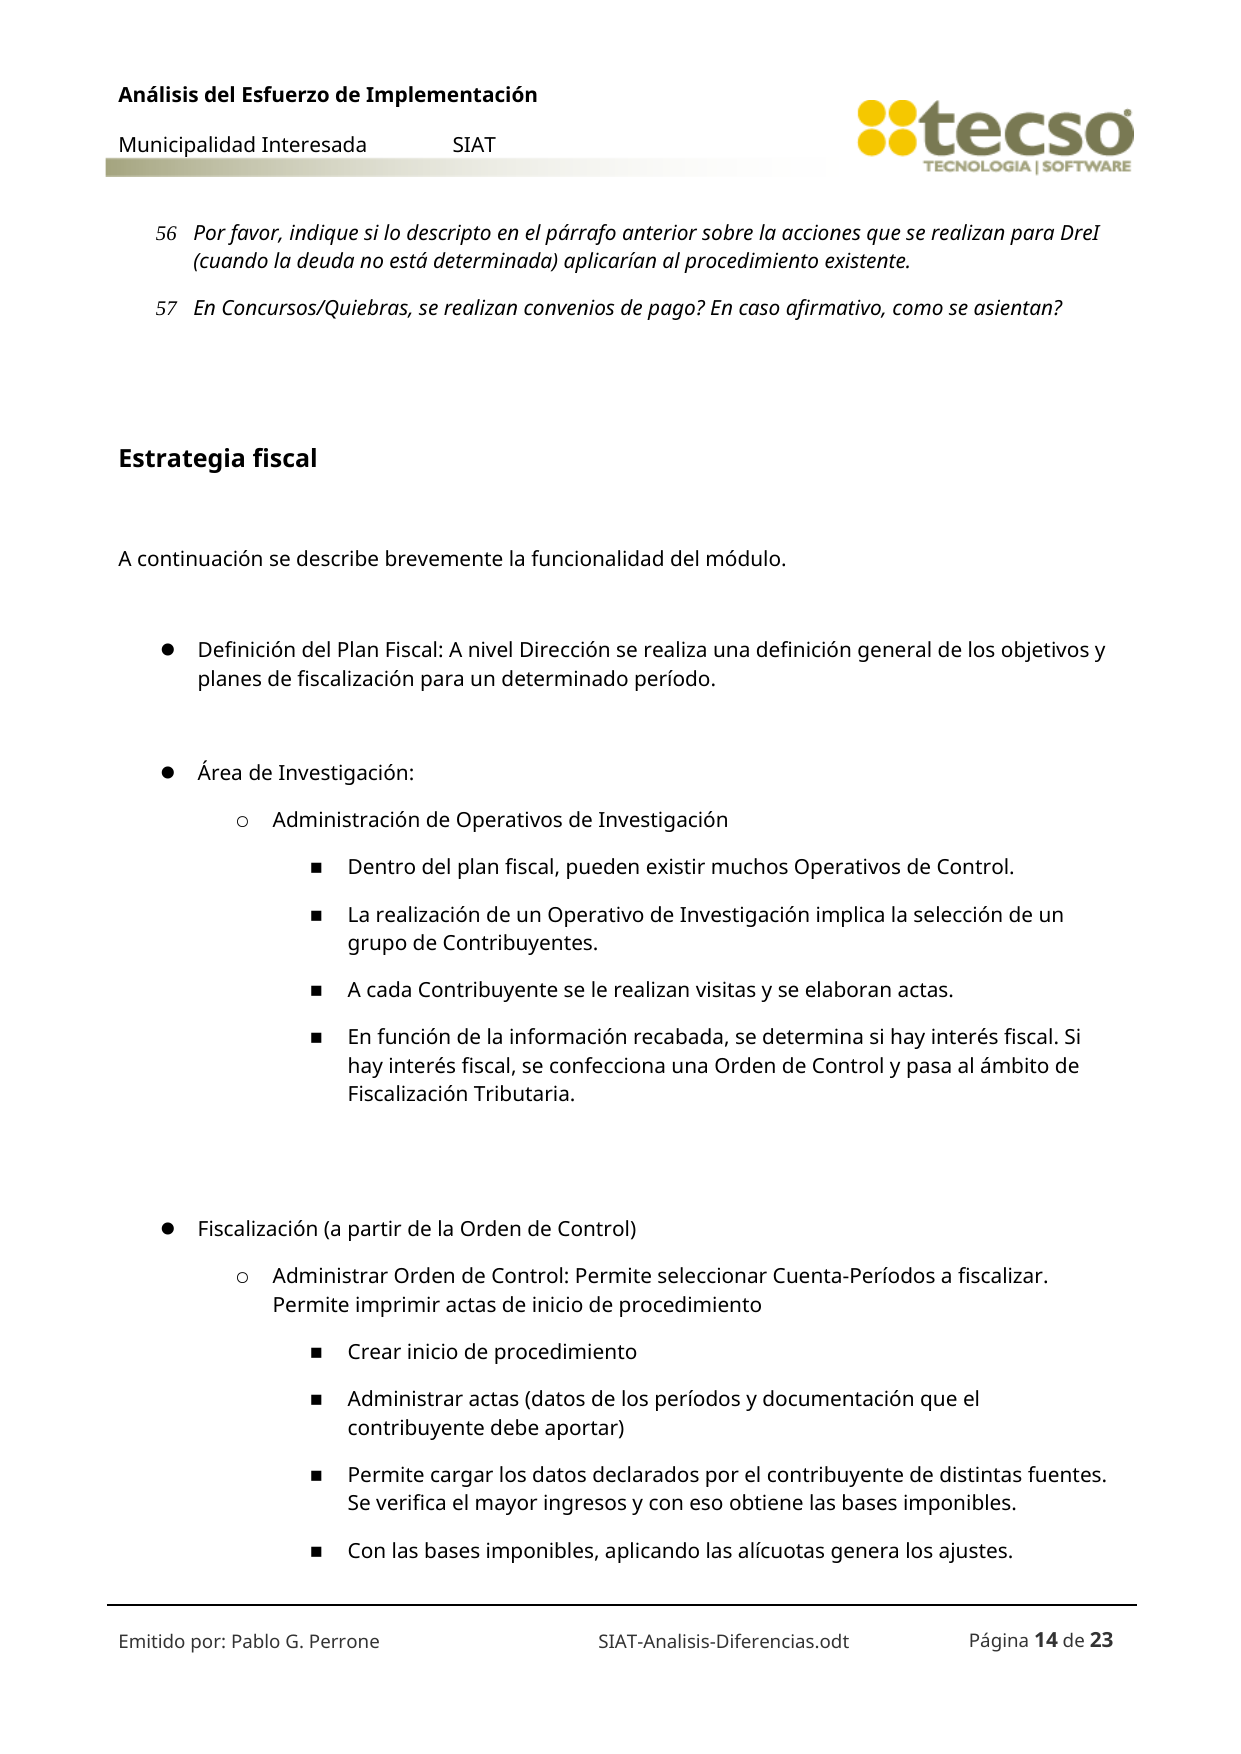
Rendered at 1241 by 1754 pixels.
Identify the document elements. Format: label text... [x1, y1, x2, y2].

list Administrar actas (datos de los períodos y documentación que el contribuyente debe aportar) [310, 1384, 1122, 1441]
list A cada Contribuyente se le realizan visitas y se elaboran actas. [310, 975, 1122, 1004]
list Dentro del plan fiscal, pueden existir muchos Operativos de Control. [310, 852, 1122, 881]
list Fiscalización (a partir de la Orden de Control) [160, 1214, 1122, 1243]
list Permite cargar los datos declarados por el contribuyente de distintas fuentes. Se verifica el mayor ingresos y con eso obtiene las bases imponibles. [310, 1460, 1122, 1517]
list Administrar Orden de Control: Permite seleccionar Cuenta-Períodos a fiscalizar. Permite imprimir actas de inicio de procedimiento [235, 1262, 1122, 1318]
subtitle Estrategia fiscal [118, 441, 1122, 475]
text A continuación se describe brevemente la funcionalidad del módulo. [118, 544, 1122, 573]
list Por favor, indique si lo descripto en el párrafo anterior sobre la acciones que se realizan para DreI (cuando la deuda no está determinada) aplicarían al procedimiento existente. [156, 218, 1122, 275]
picture [105, 100, 1134, 177]
list En función de la información recabada, se determina si hay interés fiscal. Si hay interés fiscal, se confecciona una Orden de Control y pasa al ámbito de Fiscalización Tributaria. [310, 1022, 1122, 1108]
list Crear inicio de procedimiento [310, 1337, 1122, 1366]
list La realización de un Operativo de Investigación implica la selección de un grupo de Contribuyentes. [310, 900, 1122, 957]
list Con las bases imponibles, aplicando las alícuotas genera los ajustes. [310, 1536, 1122, 1564]
list Definición del Plan Fiscal: A nivel Dirección se realiza una definición general de los objetivos y planes de fiscalización para un determinado período. [160, 635, 1122, 692]
list En Concursos/Quiebras, se realizan convenios de pago? En caso afirmativo, como se asientan? [156, 293, 1122, 322]
list Administración de Operativos de Investigación [235, 805, 1122, 834]
list Área de Investigación: [160, 758, 1122, 787]
